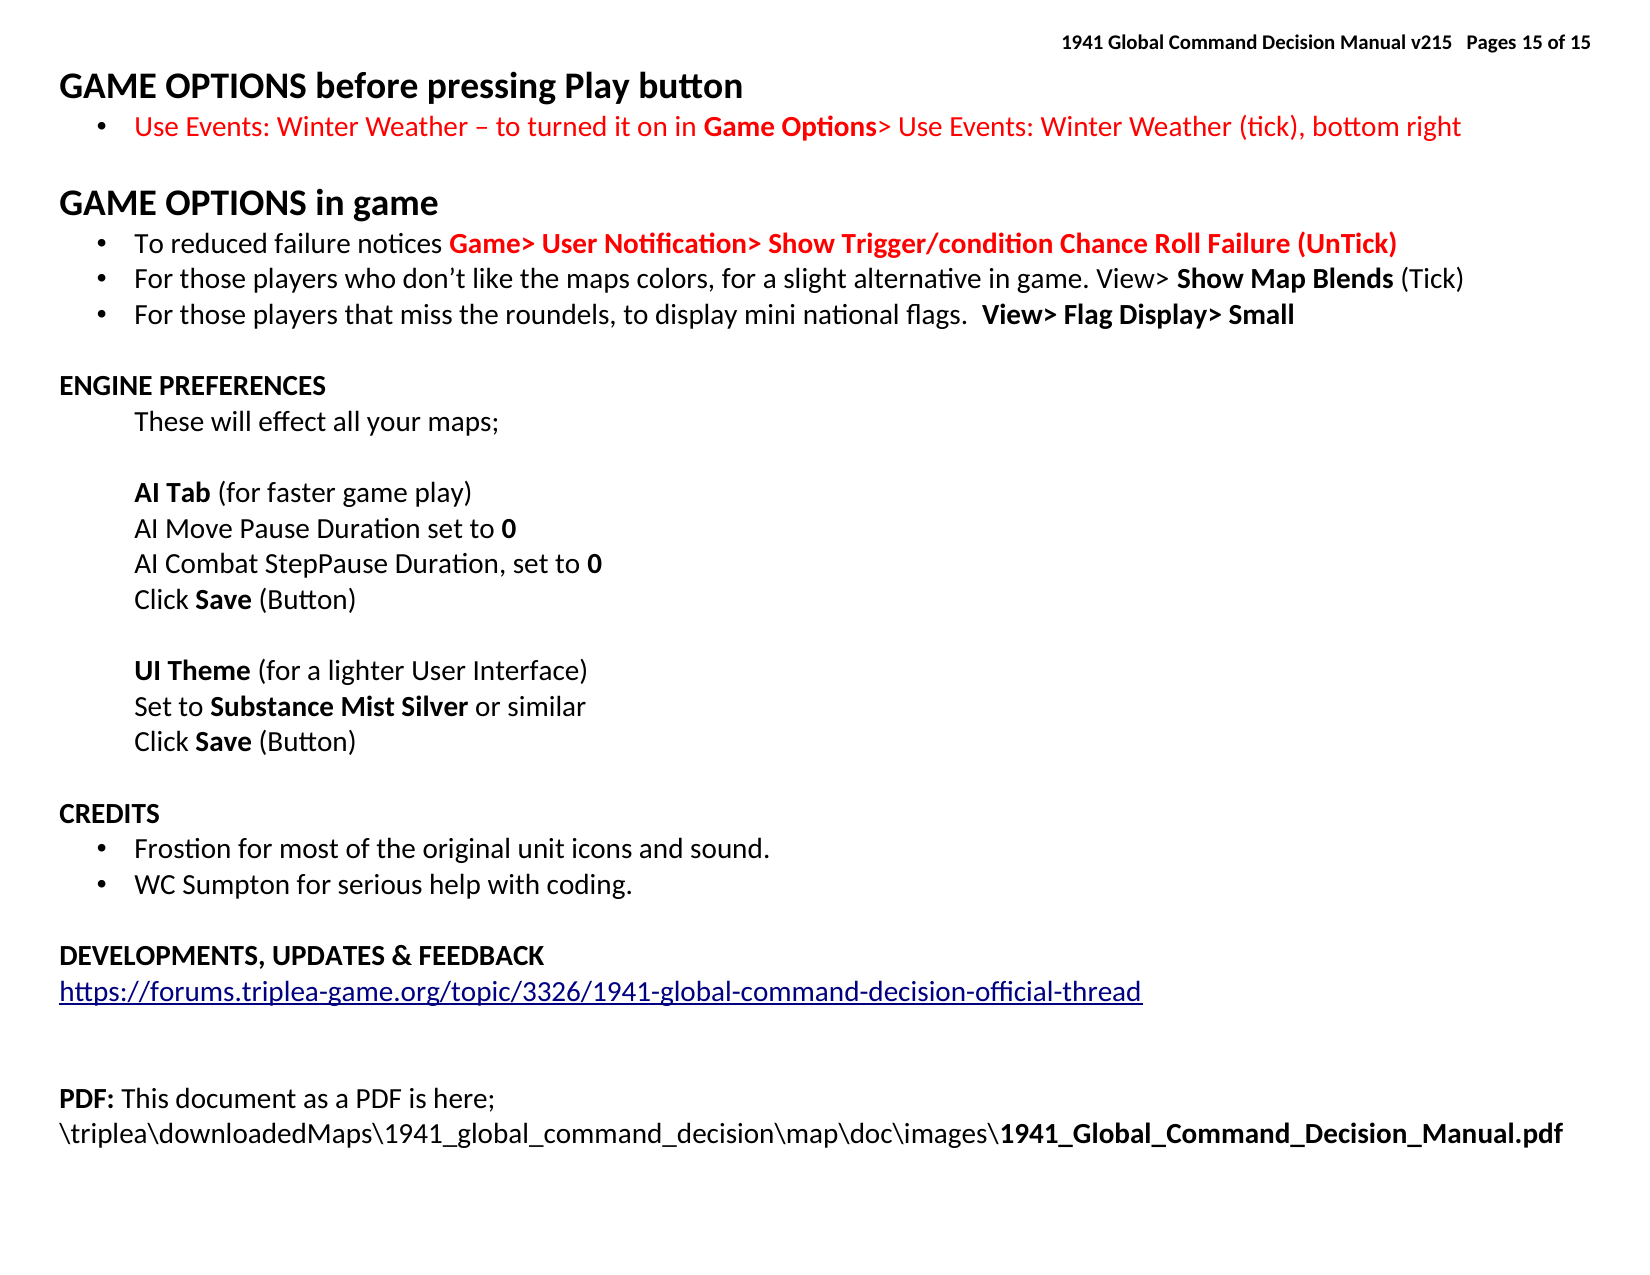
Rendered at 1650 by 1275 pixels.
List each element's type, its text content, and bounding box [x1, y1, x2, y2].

text \triplea\downloadedMaps\1941_global_command_decision\map\doc\images\1941_Global_Command_Decision_Manual.pdf [59, 1115, 1591, 1151]
text PDF: This document as a PDF is here; [59, 1080, 1591, 1115]
text CREDITS [59, 795, 1591, 830]
text UI Theme (for a lighter User Interface) [134, 652, 1591, 688]
text Click Save (Button) [134, 723, 1591, 759]
text Set to Substance Mist Silver or similar [134, 688, 1591, 723]
list ENGINE PREFERENCES [59, 367, 1591, 403]
list Frostion for most of the original unit icons and sound. [97, 830, 1591, 866]
text DEVELOPMENTS, UPDATES & FEEDBACK [59, 937, 1591, 973]
text Click Save (Button) [134, 581, 1591, 617]
list Use Events: Winter Weather – to turned it on in Game Options> Use Events: Winter Weather (tick), bottom right [97, 108, 1591, 143]
list For those players who don’t like the maps colors, for a slight alternative in game. View> Show Map Blends (Tick) [97, 260, 1591, 296]
list WC Sumpton for serious help with coding. [97, 866, 1591, 902]
text AI Tab (for faster game play) [134, 474, 1591, 510]
text GAME OPTIONS before pressing Play button [59, 62, 1591, 108]
text AI Move Pause Duration set to 0 [134, 510, 1591, 545]
text These will effect all your maps; [59, 403, 1591, 438]
text https://forums.triplea-game.org/topic/3326/1941-global-command-decision-official-thread [59, 973, 1591, 1008]
list For those players that miss the roundels, to display mini national flags. View> Flag Display> Small [97, 296, 1591, 332]
text GAME OPTIONS in game [59, 179, 1591, 225]
list To reduced failure notices Game> User Notification> Show Trigger/condition Chance Roll Failure (UnTick) [97, 225, 1591, 260]
text AI Combat StepPause Duration, set to 0 [134, 545, 1591, 581]
